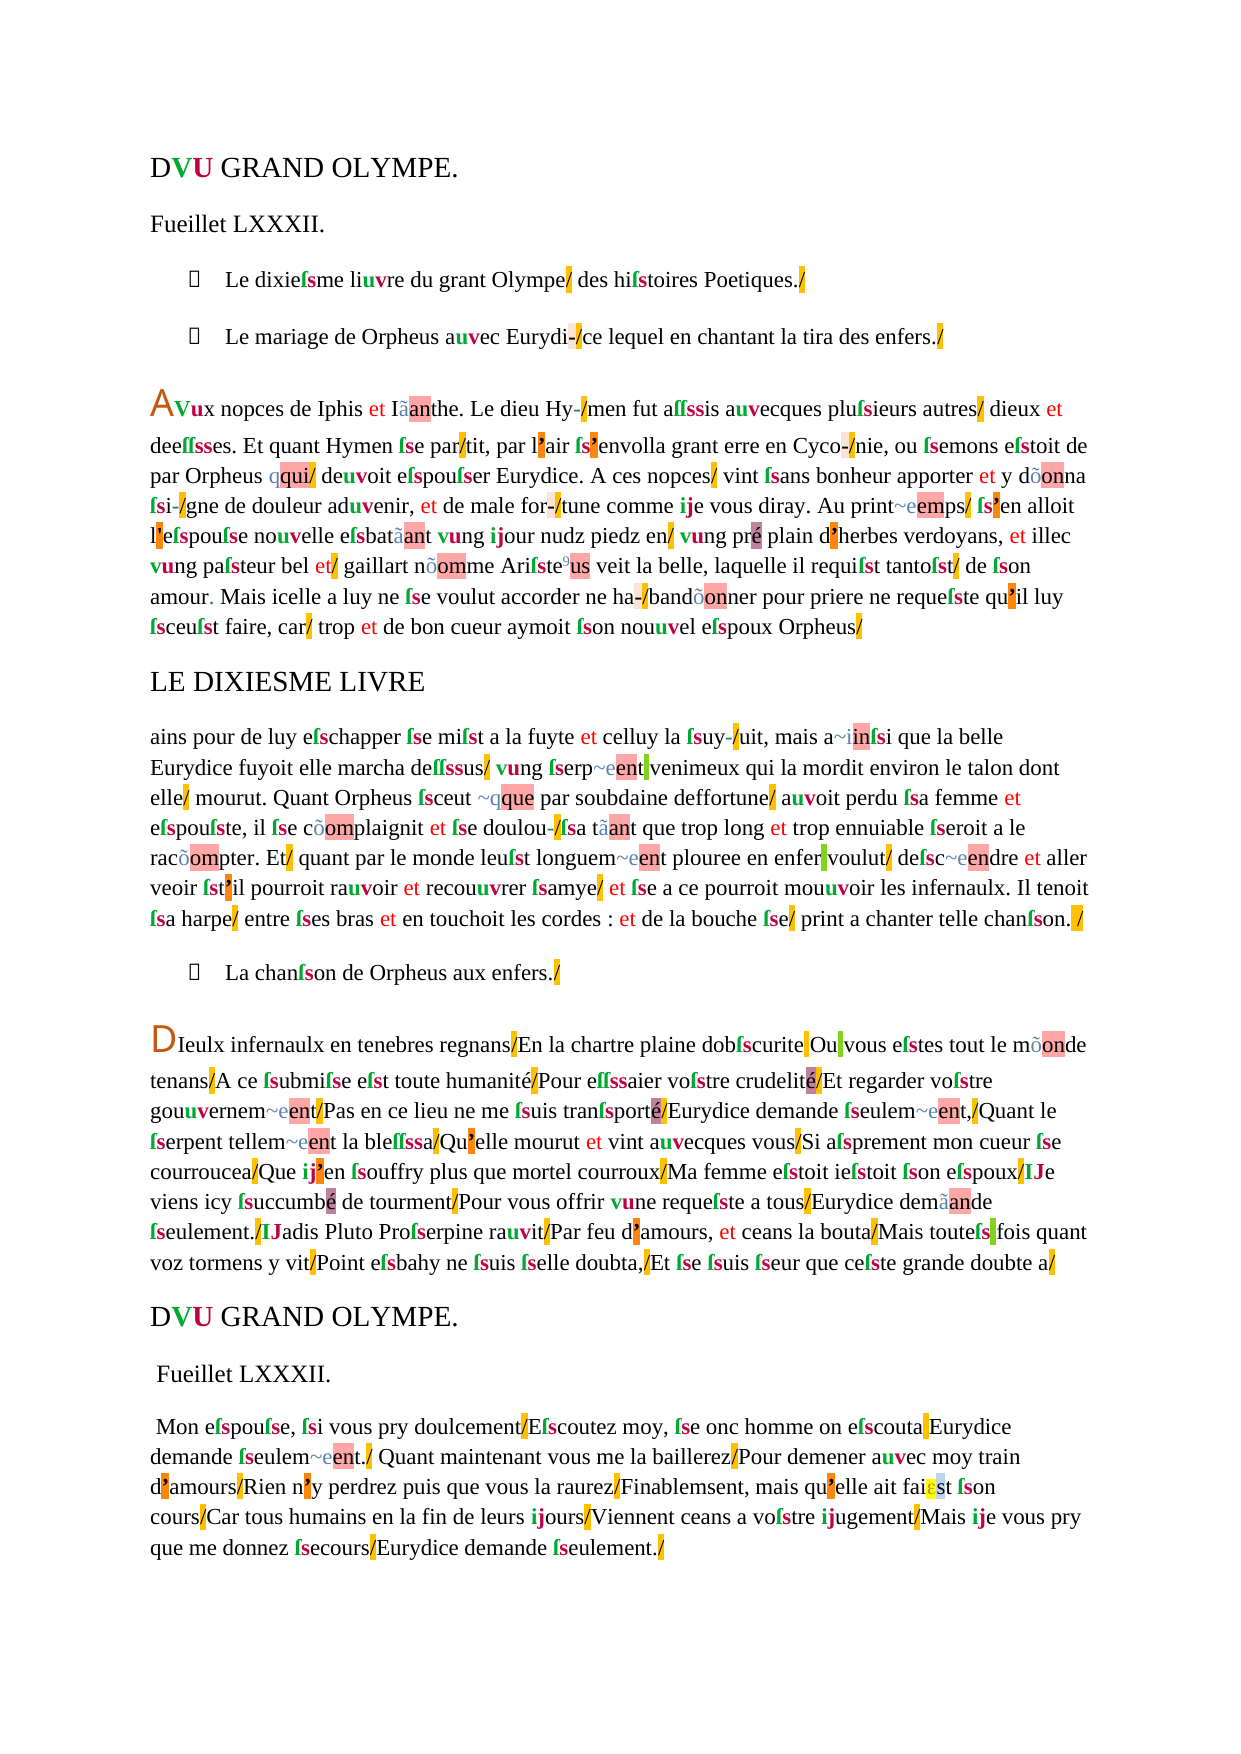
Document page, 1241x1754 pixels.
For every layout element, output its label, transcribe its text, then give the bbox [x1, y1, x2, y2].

text DVu Grand Olympe. [150, 150, 1090, 183]
text DVu Grand Olympe. [150, 1299, 1090, 1333]
list Le mariage de Orpheus auvec Eurydi-/ce lequel en chantant la tira des enfers./ [187, 320, 1090, 351]
text DIeulx infernaulx en tenebres regnans/En la chartre plaine dobſscurite Ou vous eſstes tout le mõonde tenans/A ce ſsubmiſse eſst toute humanité/Pour eſſssaier voſstre crudelité/Et regarder voſstre gouuvernem~eent/Pas en ce lieu ne me ſsuis tranſsporté/Eurydice demande ſseulem~eent,/Quant le ſserpent tellem~eent la bleſſssa/Qu’elle mourut et vint auvecques vous/Si aſsprement mon cueur ſse courroucea/Que ij’en ſsouffry plus que mortel courroux/Ma femme eſstoit ieſstoit ſson eſspoux/IJe viens icy ſsuccumbé de tourment/Pour vous offrir vune requeſste a tous/Eurydice demãande ſseulement./IJadis Pluto Proſserpine rauvit/Par feu d’amours, et ceans la bouta/Mais touteſs fois quant voz tormens y vit/Point eſsbahy ne ſsuis ſselle doubta,/Et ſse ſsuis ſseur que ceſste grande doubte a/ [150, 1012, 1090, 1275]
text AVux nopces de Iphis et Iãanthe. Le dieu Hy-/men fut aſſssis auvecques pluſsieurs autres/ dieux et deeſſsses. Et quant Hymen ſse par/tit, par l’air ſs’envolla grant erre en Cyco-/nie, ou ſsemons eſstoit de par Orpheus qqui/ deuvoit eſspouſser Eurydice. A ces nopces/ vint ſsans bonheur apporter et y dõonna ſsi-/gne de douleur aduvenir, et de male for-/tune comme ije vous diray. Au print~eemps/ ſs’en alloit l'eſspouſse nouvelle eſsbatãant vung ijour nudz piedz en/ vung pré plain d’herbes verdoyans, et illec vung paſsteur bel et/ gaillart nõomme Ariſste9us veit la belle, laquelle il requiſst tantoſst/ de ſson amour. Mais icelle a luy ne ſse voulut accorder ne ha-/bandõonner pour priere ne requeſste qu’il luy ſsceuſst faire, car/ trop et de bon cueur aymoit ſson nouuvel eſspoux Orpheus/ [150, 377, 1090, 639]
list Le dixieſsme liuvre du grant Olympe/ des hiſstoires Poetiques./ [187, 263, 1090, 294]
text Mon eſspouſse, ſsi vous pry doulcement/Eſscoutez moy, ſse onc homme on eſscouta Eurydice demande ſseulem~eent./ Quant maintenant vous me la baillerez/Pour demener auvec moy train d’amours/Rien n’y perdrez puis que vous la raurez/Finablemsent, mais qu’elle ait faist ſson cours/Car tous humains en la fin de leurs ijours/Viennent ceans a voſstre ijugement/Mais ije vous pry que me donnez ſsecours/Eurydice demande ſseulement./ [150, 1413, 1090, 1560]
text Le dixiesme livre [150, 664, 1090, 697]
text Fueillet LXXXII. [150, 1359, 1090, 1388]
text ains pour de luy eſschapper ſse miſst a la fuyte et celluy la ſsuy-/uit, mais a~iinſsi que la belle Eurydice fuyoit elle marcha deſſssus/ vung ſserp~eent venimeux qui la mordit environ le talon dont elle/ mourut. Quant Orpheus ſsceut ~qque par soubdaine deffortune/ auvoit perdu ſsa femme et eſspouſste, il ſse cõomplaignit et ſse doulou-/ſsa tãant que trop long et trop ennuiable ſseroit a le racõompter. Et/ quant par le monde leuſst longuem~eent plouree en enfer voulut/ deſsc~eendre et aller veoir ſst’il pourroit rauvoir et recouuvrer ſsamye/ et ſse a ce pourroit mouuvoir les infernaulx. Il tenoit ſsa harpe/ entre ſses bras et en touchoit les cordes : et de la bouche ſse/ print a chanter telle chanſson. / [150, 723, 1090, 931]
text Fueillet LXXXII. [150, 209, 1090, 238]
list La chanſson de Orpheus aux enfers./ [187, 956, 1090, 987]
